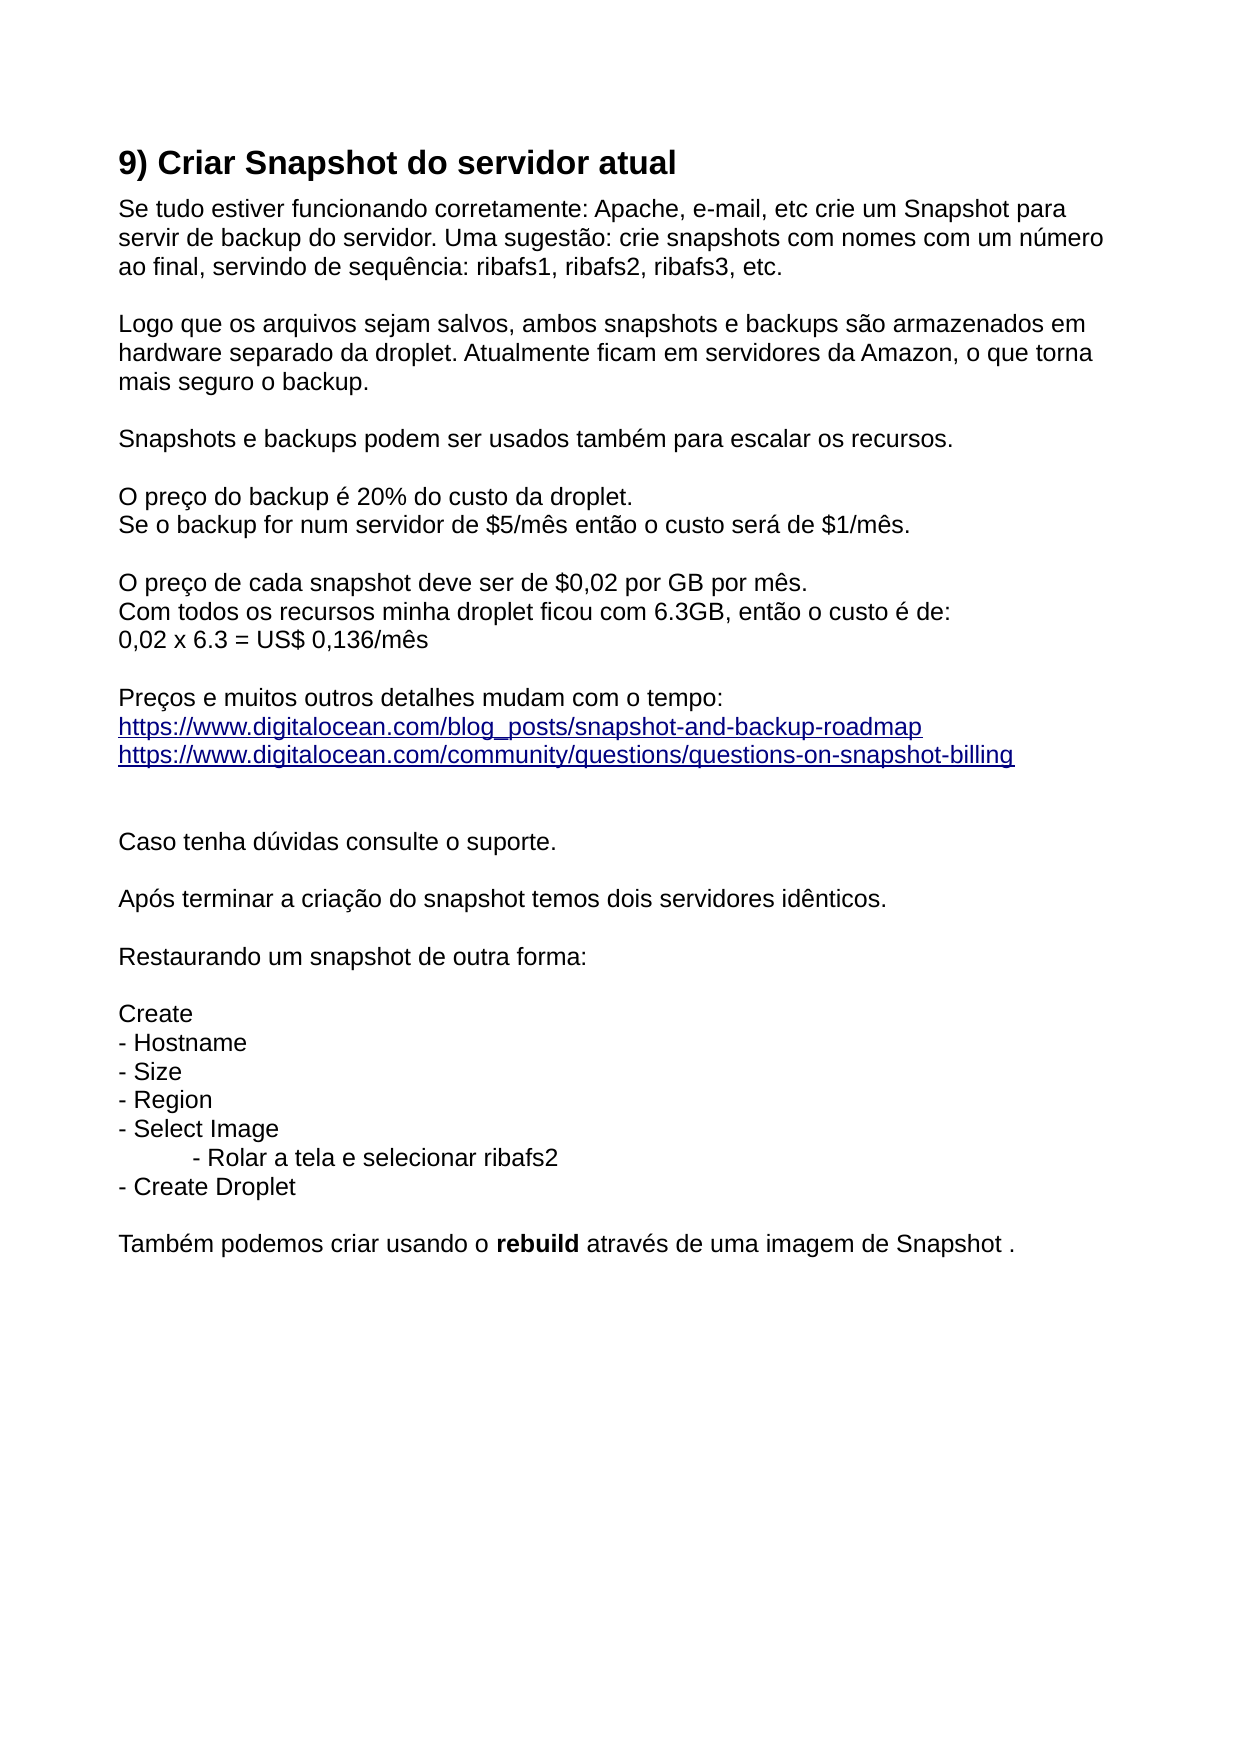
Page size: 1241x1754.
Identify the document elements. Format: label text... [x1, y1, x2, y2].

text Com todos os recursos minha droplet ficou com 6.3GB, então o custo é de: [118, 597, 1122, 626]
text Caso tenha dúvidas consulte o suporte. [118, 827, 1122, 856]
text Snapshots e backups podem ser usados também para escalar os recursos. [118, 424, 1122, 453]
text https://www.digitalocean.com/blog_posts/snapshot-and-backup-roadmap [118, 712, 1122, 741]
text 0,02 x 6.3 = US$ 0,136/mês [118, 626, 1122, 654]
text - Rolar a tela e selecionar ribafs2 [118, 1143, 1122, 1172]
text Após terminar a criação do snapshot temos dois servidores idênticos. [118, 884, 1122, 913]
text - Hostname [118, 1028, 1122, 1057]
text - Size [118, 1057, 1122, 1086]
text - Select Image [118, 1114, 1122, 1143]
text Logo que os arquivos sejam salvos, ambos snapshots e backups são armazenados em hardware separado da droplet. Atualmente ficam em servidores da Amazon, o que torna mais seguro o backup. [118, 309, 1122, 396]
text Create [118, 999, 1122, 1028]
text - Region [118, 1086, 1122, 1114]
text Se tudo estiver funcionando corretamente: Apache, e-mail, etc crie um Snapshot para servir de backup do servidor. Uma sugestão: crie snapshots com nomes com um número ao final, servindo de sequência: ribafs1, ribafs2, ribafs3, etc. [118, 194, 1122, 281]
text O preço de cada snapshot deve ser de $0,02 por GB por mês. [118, 568, 1122, 597]
text - Create Droplet [118, 1172, 1122, 1201]
text Preços e muitos outros detalhes mudam com o tempo: [118, 683, 1122, 712]
text Também podemos criar usando o rebuild através de uma imagem de Snapshot . [118, 1229, 1122, 1258]
subtitle 9) Criar Snapshot do servidor atual [118, 143, 1122, 182]
text Se o backup for num servidor de $5/mês então o custo será de $1/mês. [118, 511, 1122, 539]
text https://www.digitalocean.com/community/questions/questions-on-snapshot-billing [118, 741, 1122, 769]
text O preço do backup é 20% do custo da droplet. [118, 482, 1122, 511]
text Restaurando um snapshot de outra forma: [118, 942, 1122, 971]
